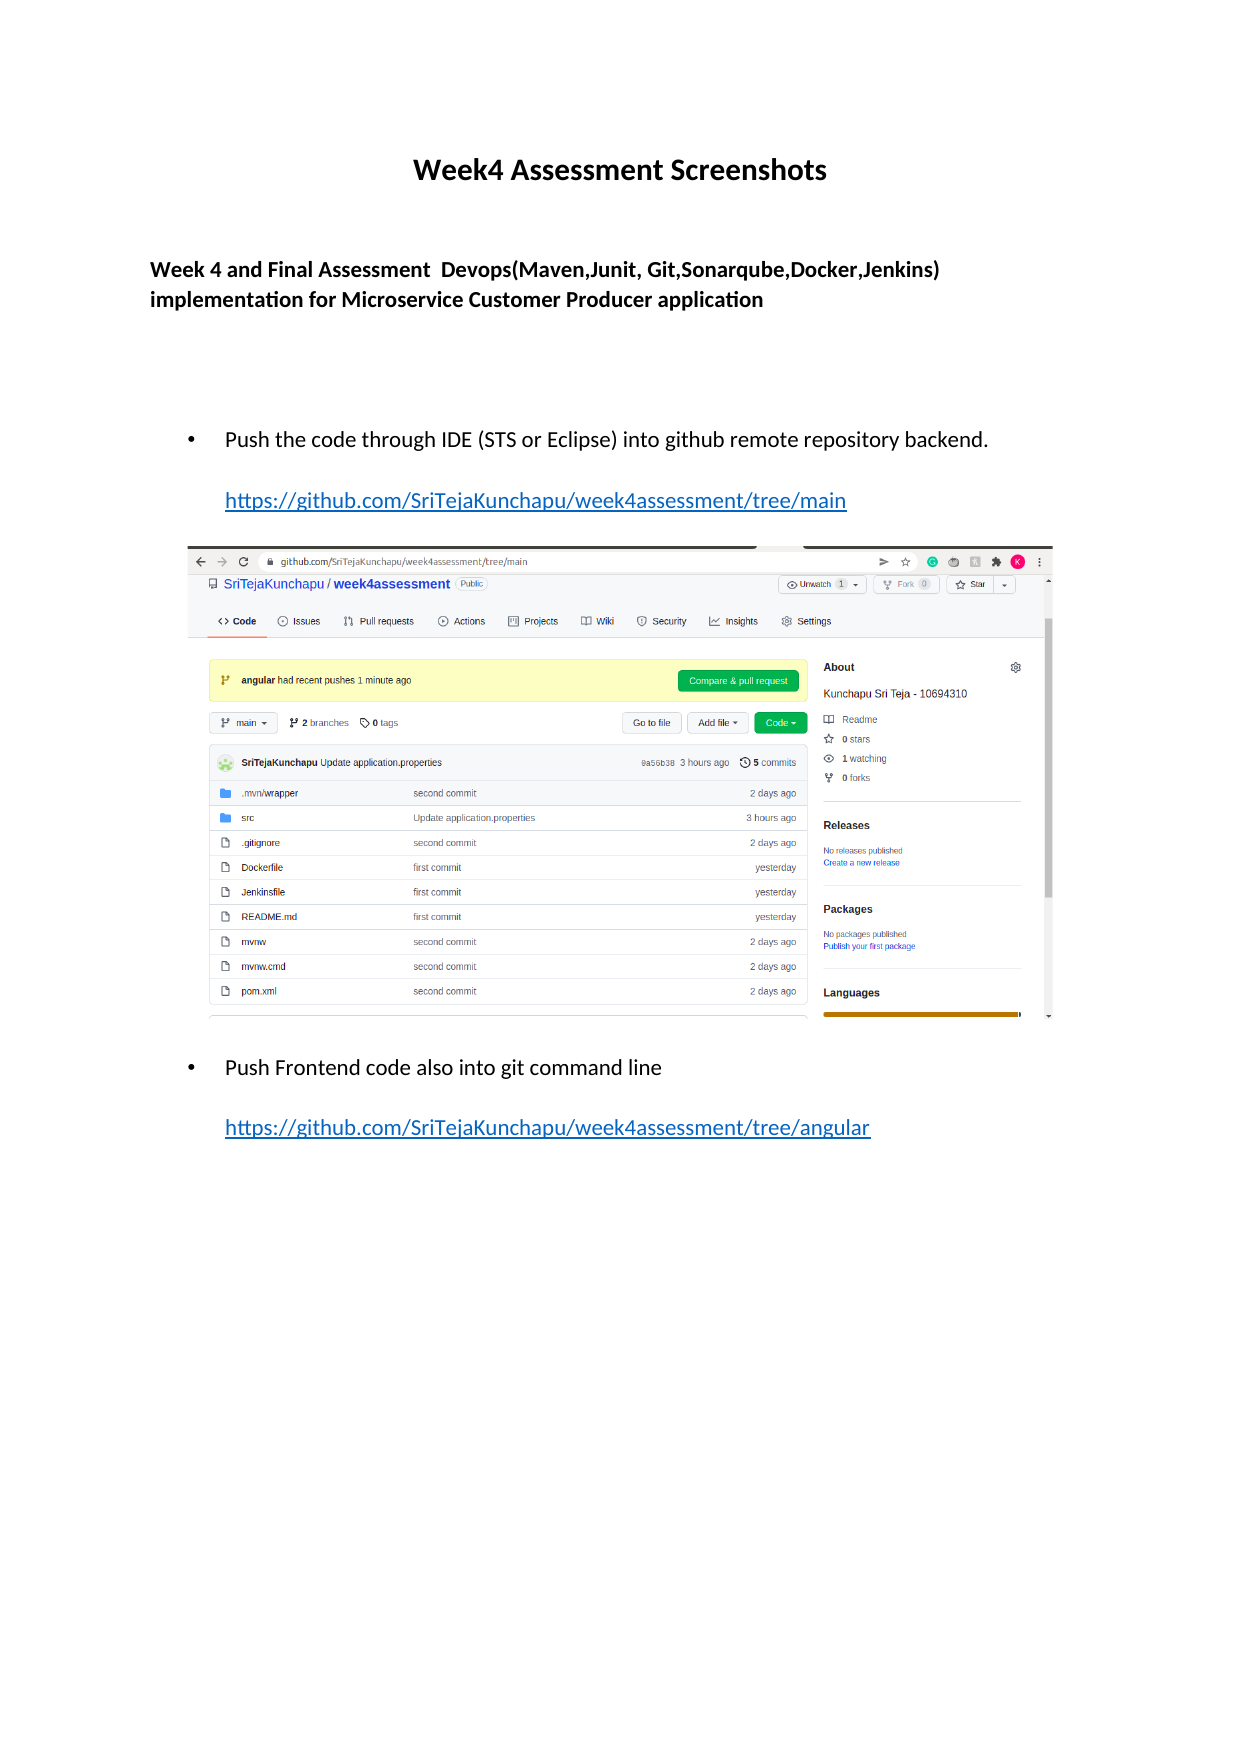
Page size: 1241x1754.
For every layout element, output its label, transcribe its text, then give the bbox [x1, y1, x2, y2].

list Push Frontend code also into git command line [187, 1053, 1090, 1081]
list https://github.com/SriTejaKunchapu/week4assessment/tree/angular [225, 1113, 1090, 1141]
text Week4 Assessment Screenshots [150, 150, 1090, 188]
list https://github.com/SriTejaKunchapu/week4assessment/tree/main [225, 486, 1090, 514]
list Push the code through IDE (STS or Eclipse) into github remote repository backend. [187, 426, 1090, 453]
text Week 4 and Final Assessment Devops(Maven,Junit, Git,Sonarqube,Docker,Jenkins) implementation for Microservice Customer Producer application [150, 255, 1090, 313]
picture [187, 546, 1053, 1019]
